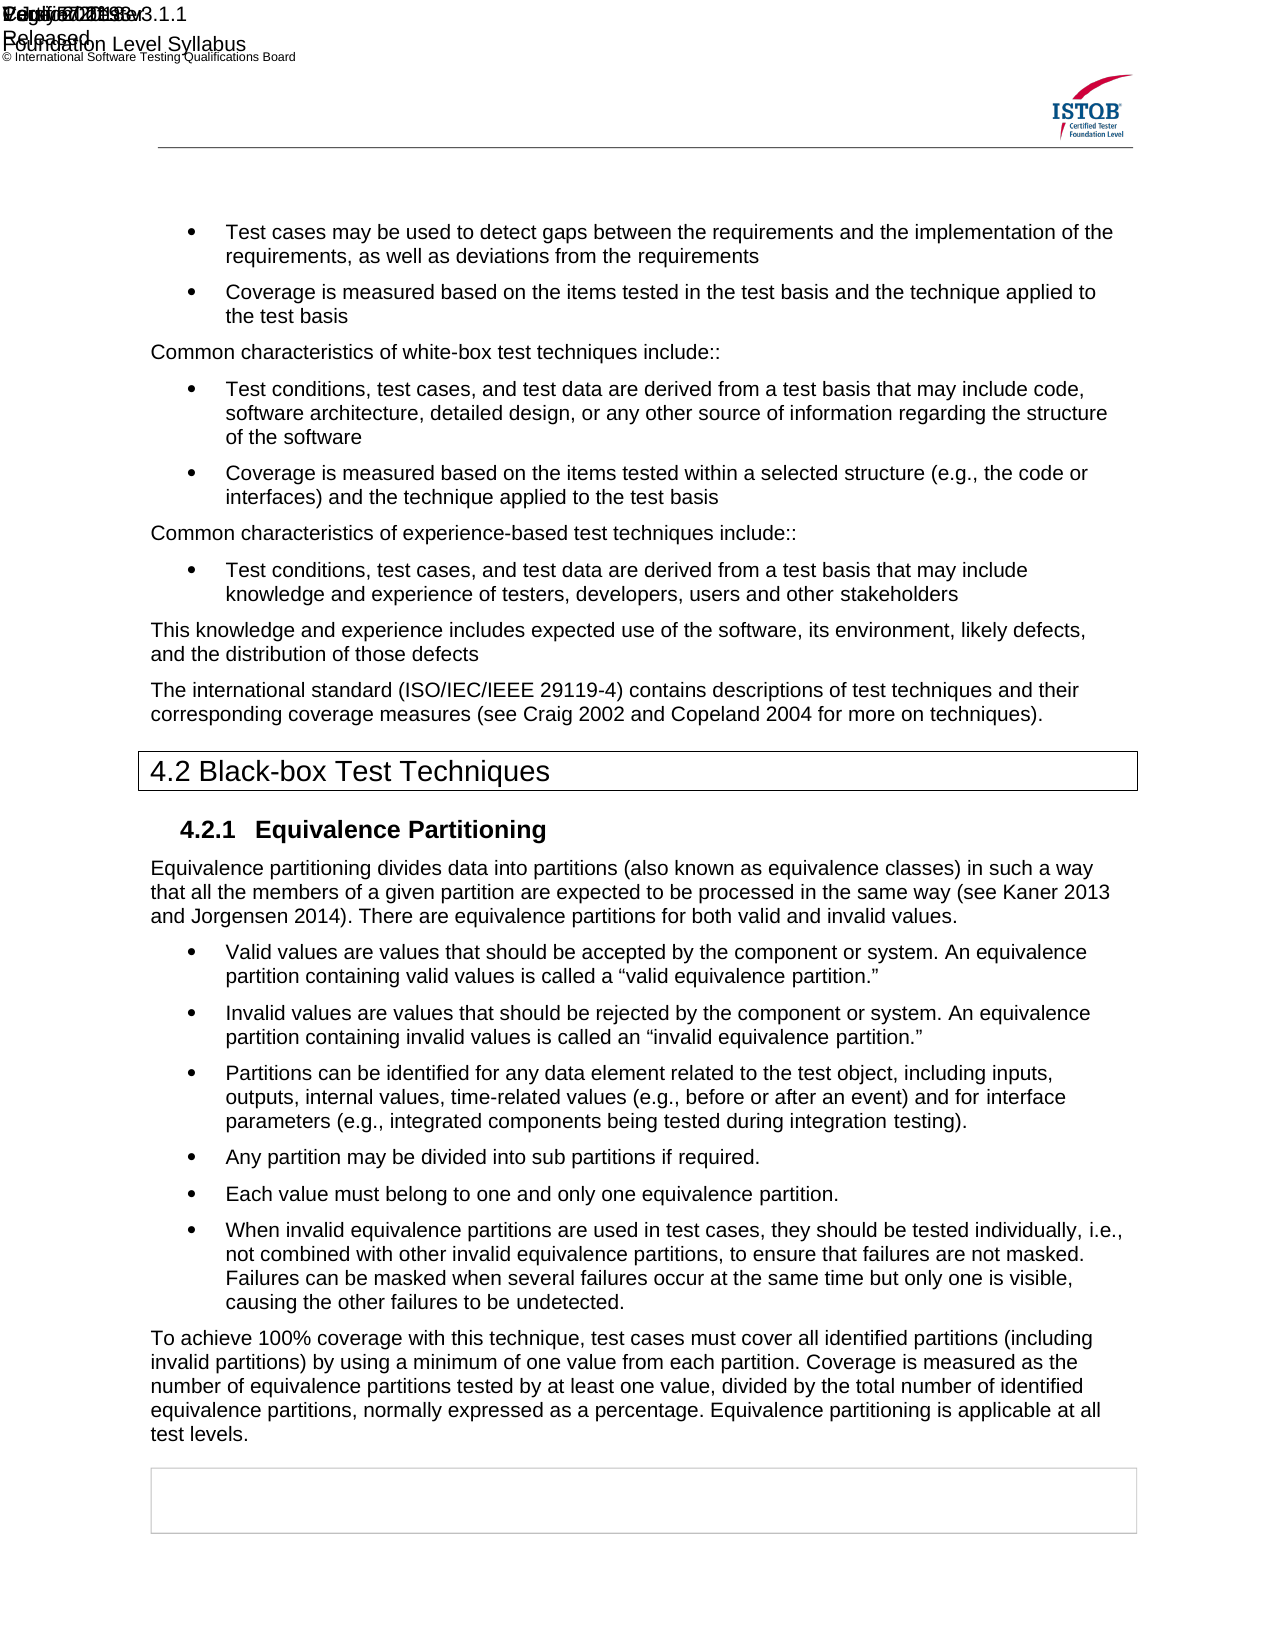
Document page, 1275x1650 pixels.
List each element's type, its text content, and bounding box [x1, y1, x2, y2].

text The international standard (ISO/IEC/IEEE 29119-4) contains descriptions of test techniques and their corresponding coverage measures (see Craig 2002 and Copeland 2004 for more on techniques). [150, 678, 1082, 726]
text 4.2 Black-box Test Techniques [150, 754, 1137, 788]
list Invalid values are values that should be rejected by the component or system. An equivalence partition containing invalid values is called an “invalid equivalence partition.” [188, 1001, 1092, 1049]
text Common characteristics of experience-based test techniques include:: [150, 521, 1150, 545]
picture [1036, 58, 1148, 161]
list Test conditions, test cases, and test data are derived from a test basis that may include code, software architecture, detailed design, or any other source of information regarding the structure of the software [188, 377, 1109, 449]
list Test cases may be used to detect gaps between the requirements and the implementation of the requirements, as well as deviations from the requirements [188, 219, 1116, 268]
subtitle Equivalence Partitioning [180, 814, 1150, 843]
list Coverage is measured based on the items tested within a selected structure (e.g., the code or interfaces) and the technique applied to the test basis [188, 461, 1089, 509]
text To achieve 100% coverage with this technique, test cases must cover all identified partitions (including invalid partitions) by using a minimum of one value from each partition. Coverage is measured as the number of equivalence partitions tested by at least one value, divided by the total number of identified equivalence partitions, normally expressed as a percentage. Equivalence partitioning is applicable at all test levels. [150, 1326, 1104, 1446]
list Coverage is measured based on the items tested in the test basis and the technique applied to the test basis [188, 279, 1098, 328]
list Valid values are values that should be accepted by the component or system. An equivalence partition containing valid values is called a “valid equivalence partition.” [188, 940, 1089, 988]
text Common characteristics of white-box test techniques include:: [150, 340, 1150, 364]
list Each value must belong to one and only one equivalence partition. [188, 1182, 1150, 1206]
list When invalid equivalence partitions are used in test cases, they should be tested individually, i.e., not combined with other invalid equivalence partitions, to ensure that failures are not masked. Failures can be masked when several failures occur at the same time but only one is visible, causing the other failures to be undetected. [188, 1218, 1123, 1314]
list Any partition may be divided into sub partitions if required. [188, 1145, 1150, 1169]
text This knowledge and experience includes expected use of the software, its environment, likely defects, and the distribution of those defects [150, 618, 1089, 666]
list Partitions can be identified for any data element related to the test object, including inputs, outputs, internal values, time-related values (e.g., before or after an event) and for interface parameters (e.g., integrated components being tested during integration testing). [188, 1061, 1066, 1133]
text Equivalence partitioning divides data into partitions (also known as equivalence classes) in such a way that all the members of a given partition are expected to be processed in the same way (see Kaner 2013 and Jorgensen 2014). There are equivalence partitions for both valid and invalid values. [150, 856, 1114, 927]
list Test conditions, test cases, and test data are derived from a test basis that may include knowledge and experience of testers, developers, users and other stakeholders [188, 558, 1029, 606]
